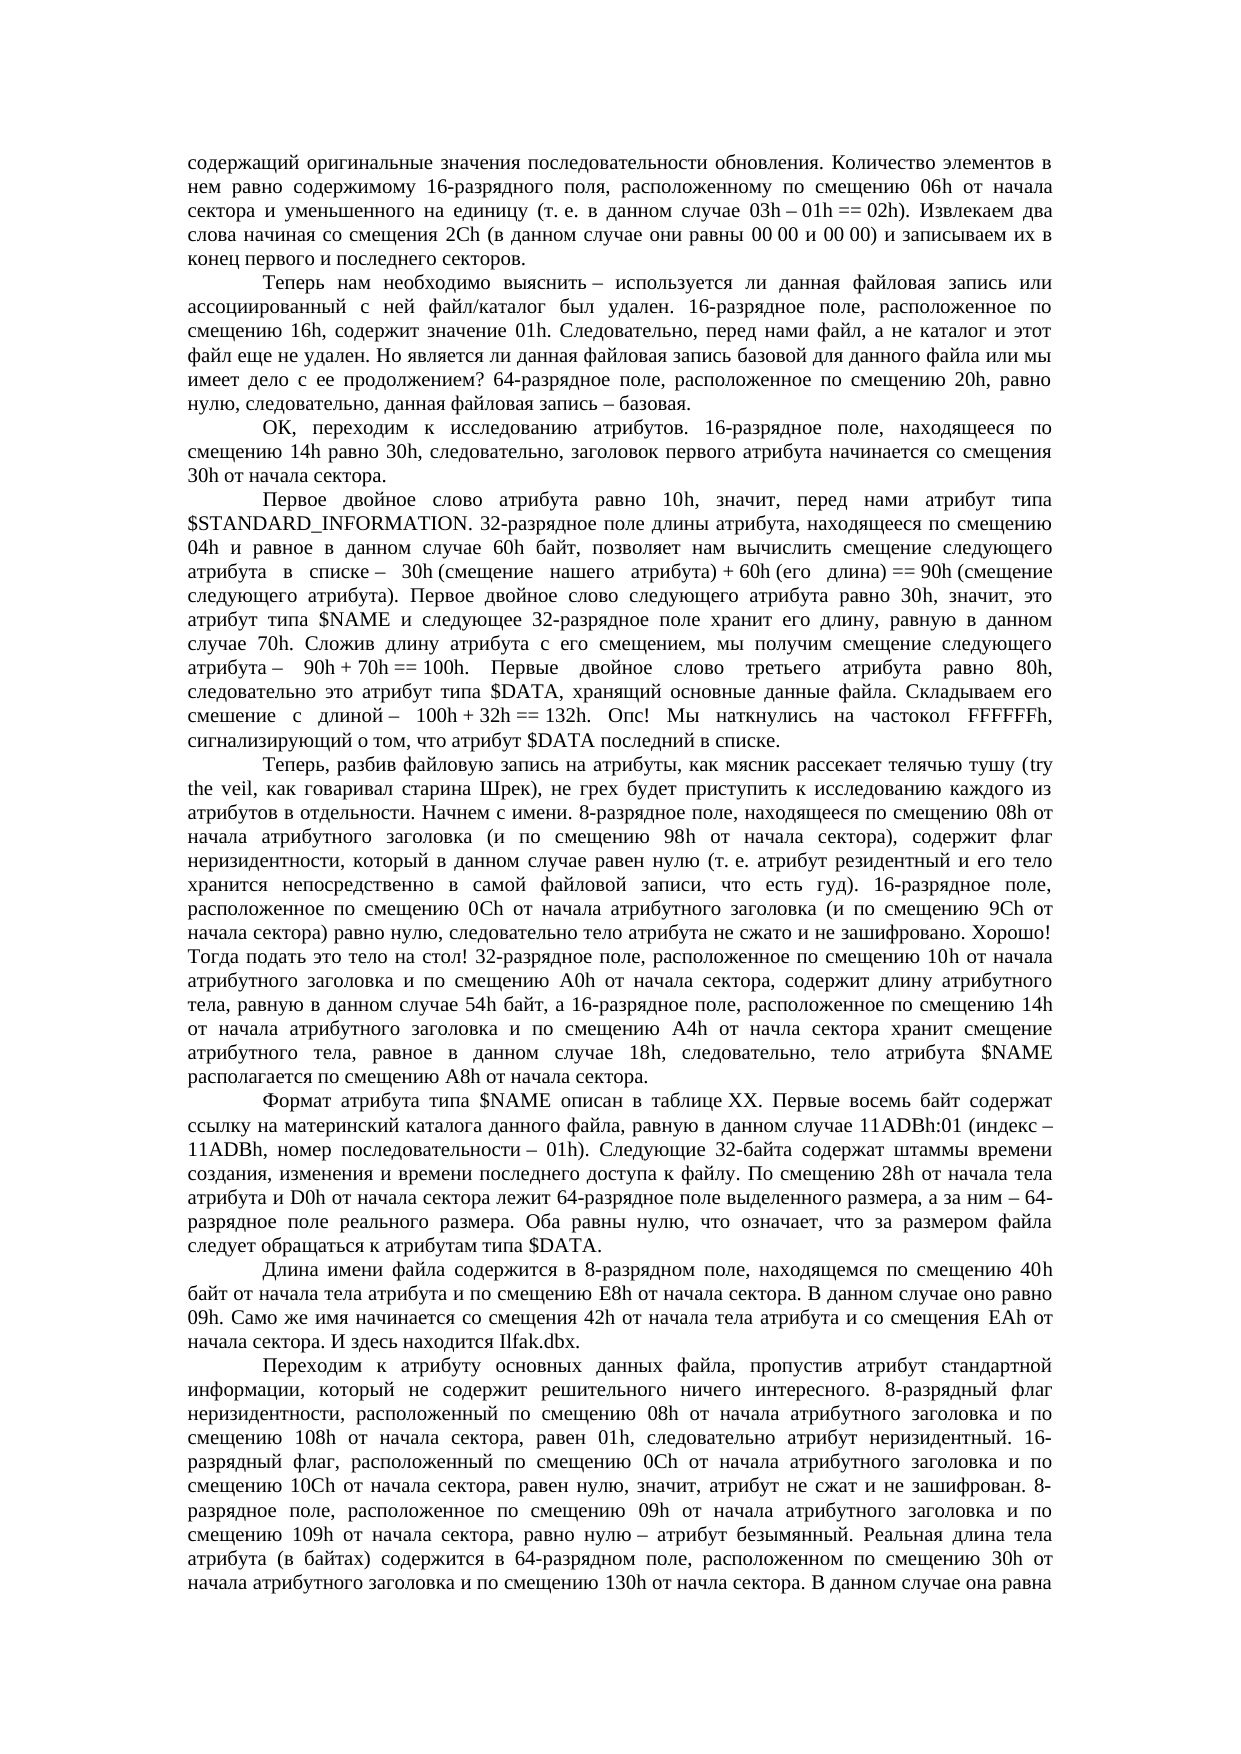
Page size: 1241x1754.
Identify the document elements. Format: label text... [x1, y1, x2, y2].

text ОК, переходим к исследованию атрибутов. 16-разрядное поле, находящееся по смещению 14h равно 30h, следовательно, заголовок первого атрибута начинается со смещения 30h от начала сектора. [187, 415, 1053, 487]
text Длина имени файла содержится в 8-разрядном поле, находящемся по смещению 40h байт от начала тела атрибута и по смещению E8h от начала сектора. В данном случае оно равно 09h. Само же имя начинается со смещения 42h от начала тела атрибута и со смещения EAh от начала сектора. И здесь находится Ilfak.dbx. [187, 1257, 1053, 1353]
text Первое двойное слово атрибута равно 10h, значит, перед нами атрибут типа $STANDARD_INFORMATION. 32-разрядное поле длины атрибута, находящееся по смещению 04h и равное в данном случае 60h байт, позволяет нам вычислить смещение следующего атрибута в списке – 30h (смещение нашего атрибута) + 60h (его длина) == 90h (смещение следующего атрибута). Первое двойное слово следующего атрибута равно 30h, значит, это атрибут типа $NAME и следующее 32-разрядное поле хранит его длину, равную в данном случае 70h. Сложив длину атрибута с его смещением, мы получим смещение следующего атрибута – 90h + 70h == 100h. Первые двойное слово третьего атрибута равно 80h, следовательно это атрибут типа $DATA, хранящий основные данные файла. Складываем его смешение с длиной – 100h + 32h == 132h. Опс! Мы наткнулись на частокол FFFFFFh, сигнализирующий о том, что атрибут $DATA последний в списке. [187, 487, 1053, 752]
text содержащий оригинальные значения последовательности обновления. Количество элементов в нем равно содержимому 16-разрядного поля, расположенному по смещению 06h от начала сектора и уменьшенного на единицу (т. е. в данном случае 03h – 01h == 02h). Извлекаем два слова начиная со смещения 2Ch (в данном случае они равны 00 00 и 00 00) и записываем их в конец первого и последнего секторов. [187, 150, 1053, 270]
text Теперь нам необходимо выяснить – используется ли данная файловая запись или ассоциированный с ней файл/каталог был удален. 16-разрядное поле, расположенное по смещению 16h, содержит значение 01h. Следовательно, перед нами файл, а не каталог и этот файл еще не удален. Но является ли данная файловая запись базовой для данного файла или мы имеет дело с ее продолжением? 64-разрядное поле, расположенное по смещению 20h, равно нулю, следовательно, данная файловая запись – базовая. [187, 270, 1053, 415]
text Переходим к атрибуту основных данных файла, пропустив атрибут стандартной информации, который не содержит решительного ничего интересного. 8-разрядный флаг неризидентности, расположенный по смещению 08h от начала атрибутного заголовка и по смещению 108h от начала сектора, равен 01h, следовательно атрибут неризидентный. 16-разрядный флаг, расположенный по смещению 0Ch от начала атрибутного заголовка и по смещению 10Сh от начала сектора, равен нулю, значит, атрибут не сжат и не зашифрован. 8-разрядное поле, расположенное по смещению 09h от начала атрибутного заголовка и по смещению 109h от начала сектора, равно нулю – атрибут безымянный. Реальная длина тела атрибута (в байтах) содержится в 64-разрядном поле, расположенном по смещению 30h от начала атрибутного заголовка и по смещению 130h от начла сектора. В данном случае она равна [187, 1353, 1053, 1594]
text Теперь, разбив файловую запись на атрибуты, как мясник рассекает телячью тушу (try the veil, как говаривал старина Шрек), не грех будет приступить к исследованию каждого из атрибутов в отдельности. Начнем с имени. 8-разрядное поле, находящееся по смещению 08h от начала атрибутного заголовка (и по смещению 98h от начала сектора), содержит флаг неризидентности, который в данном случае равен нулю (т. е. атрибут резидентный и его тело хранится непосредственно в самой файловой записи, что есть гуд). 16-разрядное поле, расположенное по смещению 0Ch от начала атрибутного заголовка (и по смещению 9Ch от начала сектора) равно нулю, следовательно тело атрибута не сжато и не зашифровано. Хорошо! Тогда подать это тело на стол! 32-разрядное поле, расположенное по смещению 10h от начала атрибутного заголовка и по смещению A0h от начала сектора, содержит длину атрибутного тела, равную в данном случае 54h байт, а 16-разрядное поле, расположенное по смещению 14h от начала атрибутного заголовка и по смещению A4h от начла сектора хранит смещение атрибутного тела, равное в данном случае 18h, следовательно, тело атрибута $NAME располагается по смещению A8h от начала сектора. [187, 752, 1053, 1088]
text Формат атрибута типа $NAME описан в таблице XX. Первые восемь байт содержат ссылку на материнский каталога данного файла, равную в данном случае 11ADBh:01 (индекс – 11ADBh, номер последовательности – 01h). Следующие 32-байта содержат штаммы времени создания, изменения и времени последнего доступа к файлу. По смещению 28h от начала тела атрибута и D0h от начала сектора лежит 64-разрядное поле выделенного размера, а за ним – 64-разрядное поле реального размера. Оба равны нулю, что означает, что за размером файла следует обращаться к атрибутам типа $DATA. [187, 1088, 1053, 1257]
